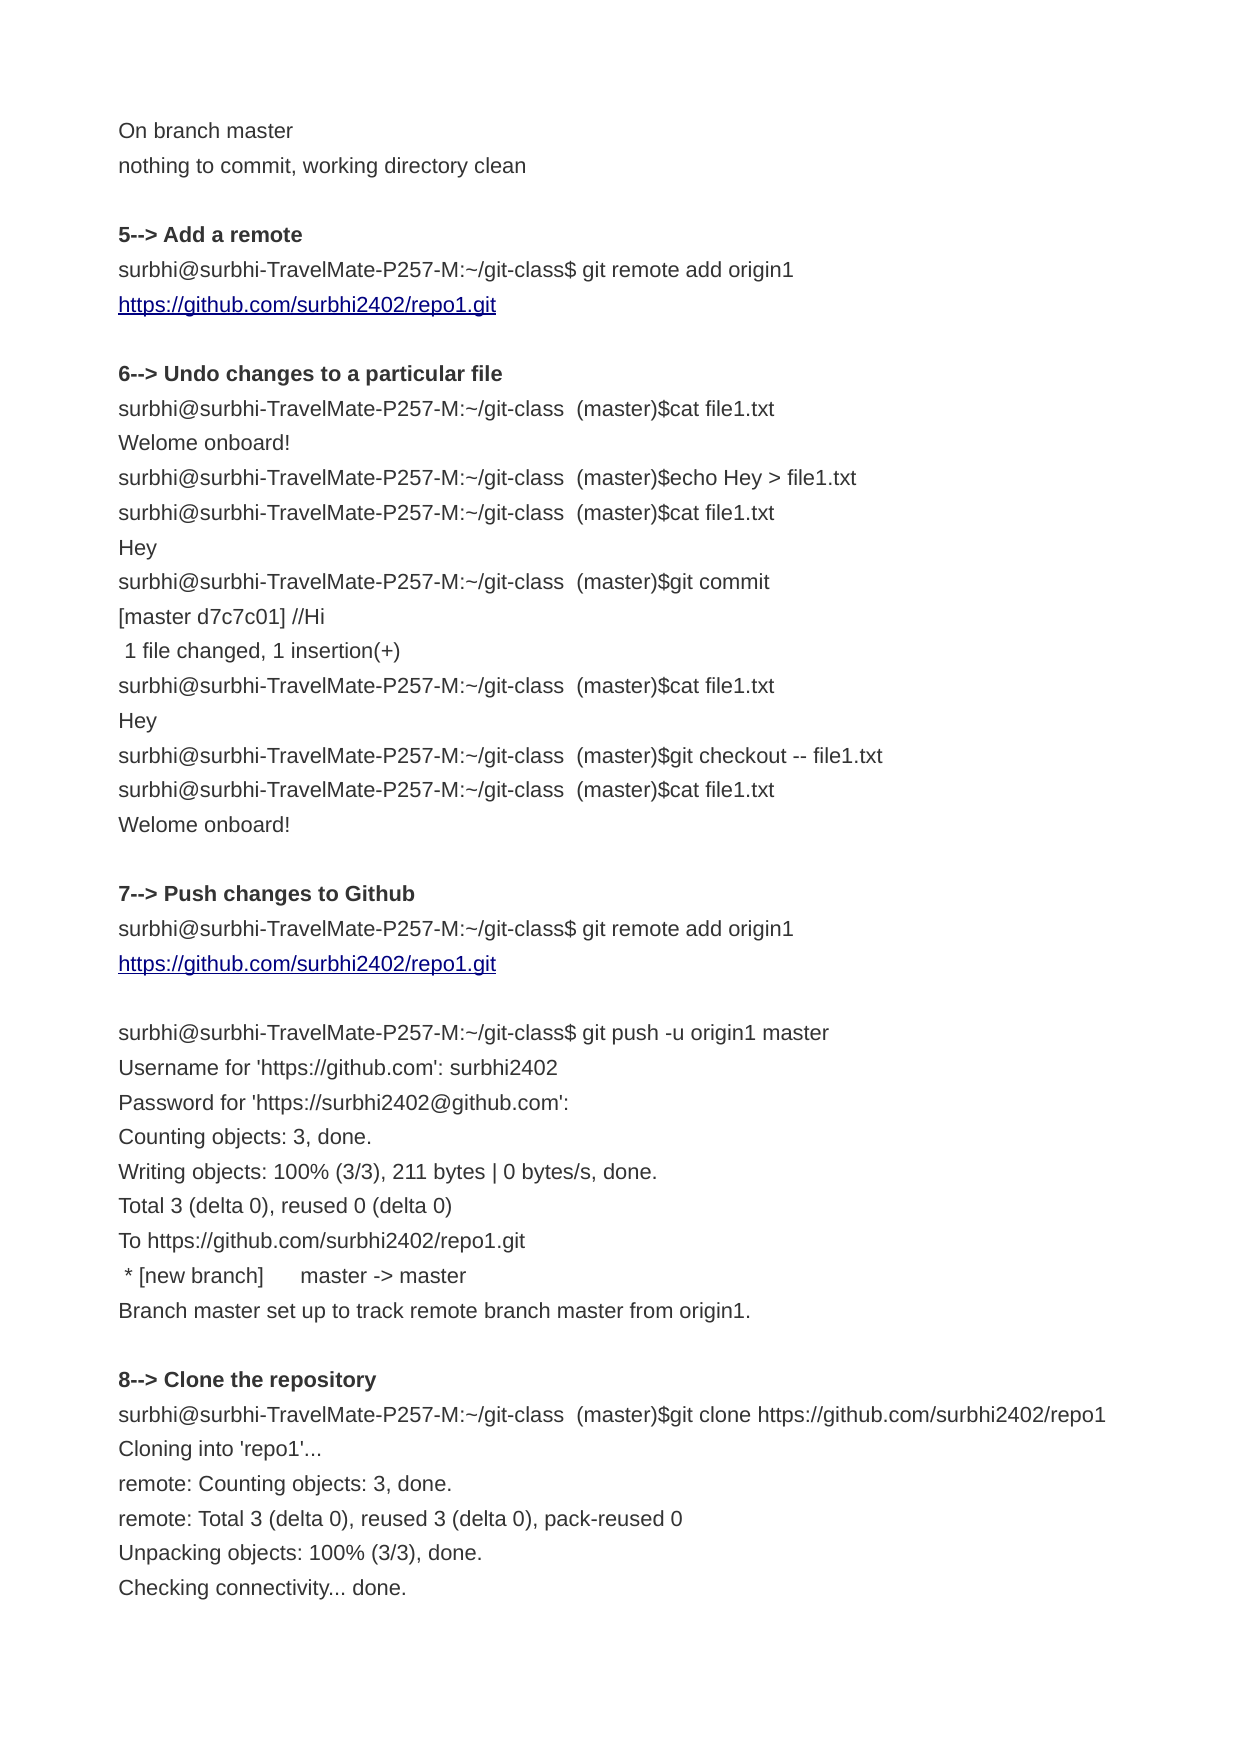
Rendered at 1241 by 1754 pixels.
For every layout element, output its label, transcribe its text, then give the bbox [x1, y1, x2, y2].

text Counting objects: 3, done. [118, 1124, 1122, 1149]
text remote: Counting objects: 3, done. [118, 1471, 1122, 1496]
text Cloning into 'repo1'... [118, 1436, 1122, 1461]
text surbhi@surbhi-TravelMate-P257-M:~/git-class (master)$git clone https://github.com/surbhi2402/repo1 [118, 1402, 1122, 1427]
text 5--> Add a remote [118, 222, 1122, 247]
text 1 file changed, 1 insertion(+) [118, 638, 1122, 664]
text Total 3 (delta 0), reused 0 (delta 0) [118, 1193, 1122, 1219]
text Welome onboard! [118, 812, 1122, 837]
text Unpacking objects: 100% (3/3), done. [118, 1540, 1122, 1566]
text Branch master set up to track remote branch master from origin1. [118, 1297, 1122, 1323]
text surbhi@surbhi-TravelMate-P257-M:~/git-class (master)$cat file1.txt [118, 396, 1122, 421]
text surbhi@surbhi-TravelMate-P257-M:~/git-class$ git push -u origin1 master [118, 1020, 1122, 1045]
text Hey [118, 708, 1122, 733]
text nothing to commit, working directory clean [118, 153, 1122, 178]
text [master d7c7c01] //Hi [118, 604, 1122, 629]
text surbhi@surbhi-TravelMate-P257-M:~/git-class (master)$echo Hey > file1.txt [118, 465, 1122, 490]
text surbhi@surbhi-TravelMate-P257-M:~/git-class$ git remote add origin1 https://github.com/surbhi2402/repo1.git [118, 916, 1122, 976]
text * [new branch] master -> master [118, 1263, 1122, 1288]
text Username for 'https://github.com': surbhi2402 [118, 1055, 1122, 1080]
text Password for 'https://surbhi2402@github.com': [118, 1089, 1122, 1114]
text remote: Total 3 (delta 0), reused 3 (delta 0), pack-reused 0 [118, 1506, 1122, 1531]
text On branch master [118, 118, 1122, 143]
text To https://github.com/surbhi2402/repo1.git [118, 1228, 1122, 1253]
text Hey [118, 534, 1122, 559]
text 8--> Clone the repository [118, 1367, 1122, 1392]
text surbhi@surbhi-TravelMate-P257-M:~/git-class (master)$git checkout -- file1.txt [118, 742, 1122, 768]
text surbhi@surbhi-TravelMate-P257-M:~/git-class (master)$cat file1.txt [118, 673, 1122, 698]
text surbhi@surbhi-TravelMate-P257-M:~/git-class (master)$git commit [118, 569, 1122, 594]
text 7--> Push changes to Github [118, 881, 1122, 906]
text Checking connectivity... done. [118, 1575, 1122, 1600]
text surbhi@surbhi-TravelMate-P257-M:~/git-class$ git remote add origin1 https://github.com/surbhi2402/repo1.git [118, 257, 1122, 317]
text Writing objects: 100% (3/3), 211 bytes | 0 bytes/s, done. [118, 1159, 1122, 1184]
text 6--> Undo changes to a particular file [118, 361, 1122, 386]
text surbhi@surbhi-TravelMate-P257-M:~/git-class (master)$cat file1.txt [118, 777, 1122, 802]
text surbhi@surbhi-TravelMate-P257-M:~/git-class (master)$cat file1.txt [118, 500, 1122, 525]
text Welome onboard! [118, 430, 1122, 456]
